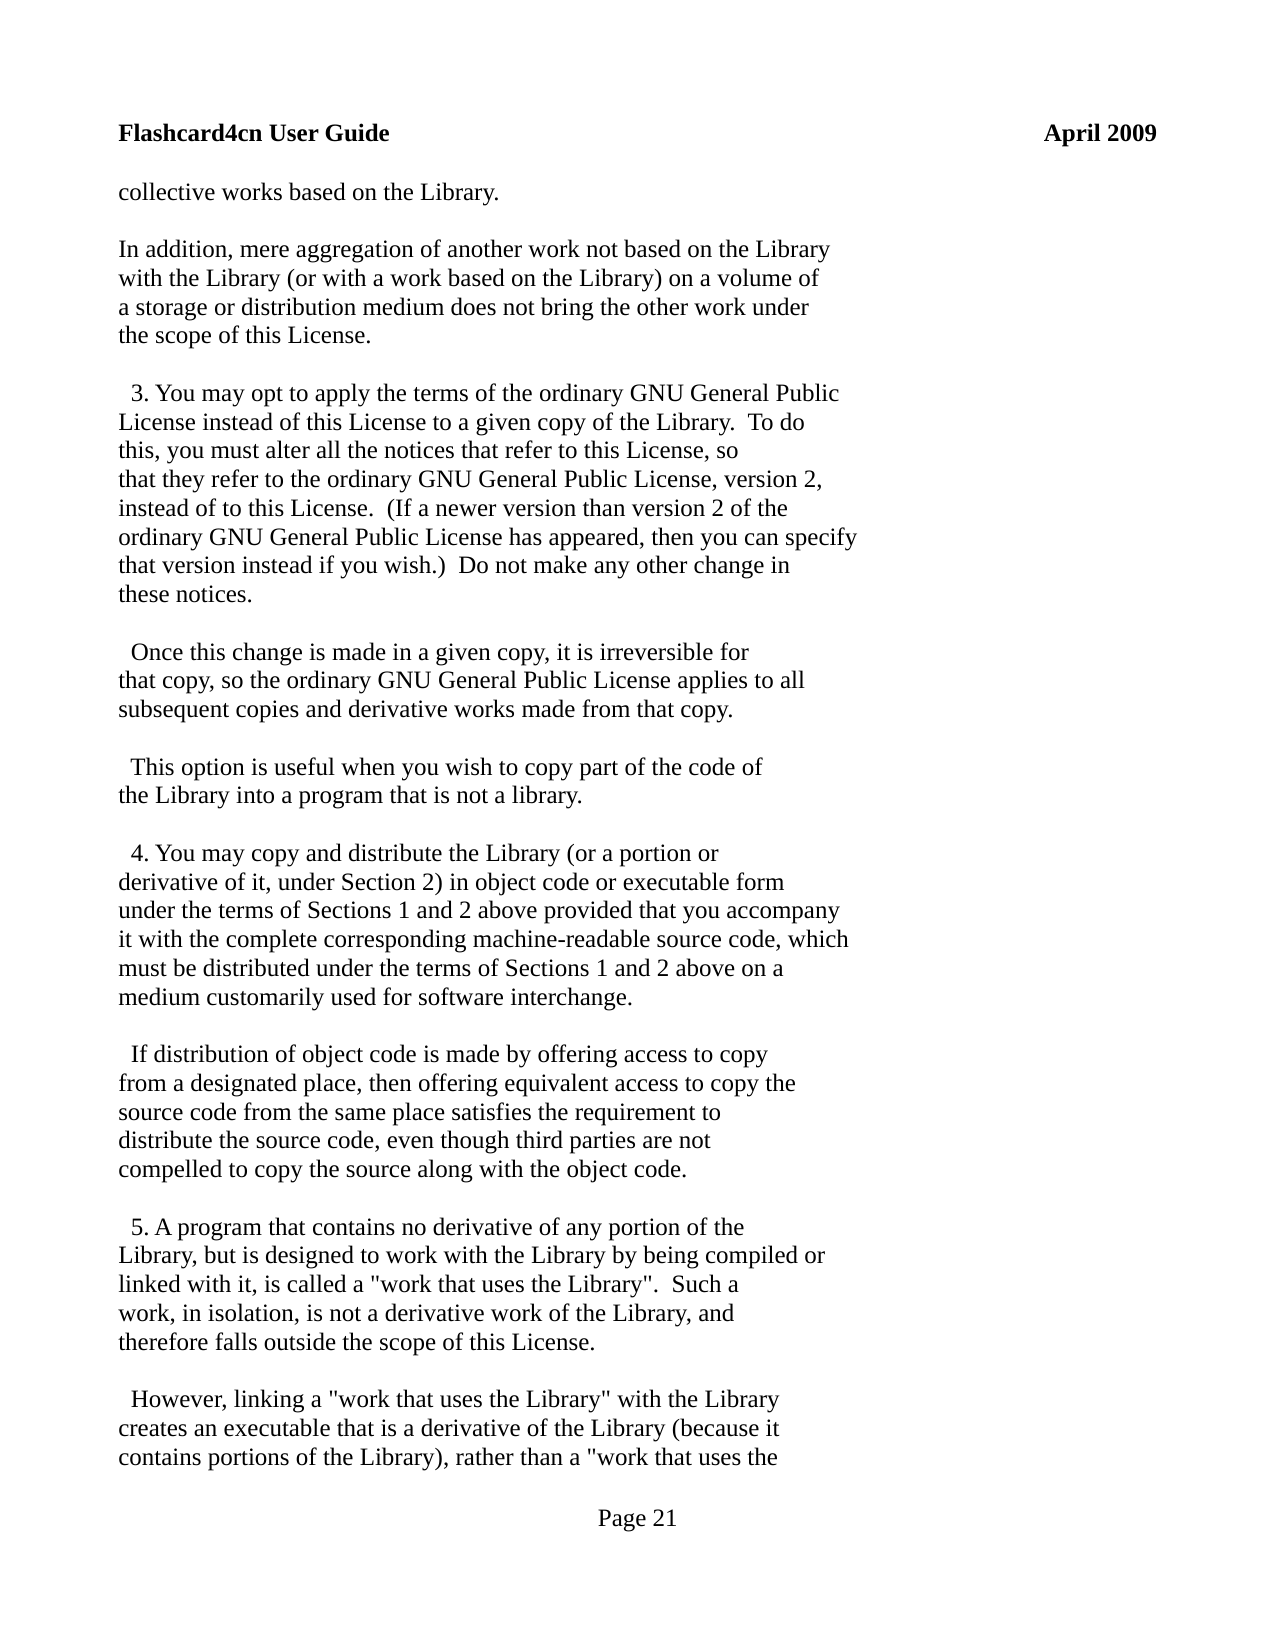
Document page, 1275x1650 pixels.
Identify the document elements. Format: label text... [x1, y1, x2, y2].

text it with the complete corresponding machine-readable source code, which [118, 924, 1157, 953]
text Library, but is designed to work with the Library by being compiled or [118, 1241, 1157, 1269]
text 4. You may copy and distribute the Library (or a portion or [118, 838, 1157, 867]
text linked with it, is called a "work that uses the Library". Such a [118, 1269, 1157, 1298]
text 3. You may opt to apply the terms of the ordinary GNU General Public [118, 378, 1157, 407]
text the scope of this License. [118, 321, 1157, 349]
text work, in isolation, is not a derivative work of the Library, and [118, 1298, 1157, 1327]
text distribute the source code, even though third parties are not [118, 1126, 1157, 1154]
text creates an executable that is a derivative of the Library (because it [118, 1413, 1157, 1442]
text therefore falls outside the scope of this License. [118, 1327, 1157, 1356]
text from a designated place, then offering equivalent access to copy the [118, 1068, 1157, 1097]
text medium customarily used for software interchange. [118, 982, 1157, 1011]
text subsequent copies and derivative works made from that copy. [118, 694, 1157, 723]
text This option is useful when you wish to copy part of the code of [118, 752, 1157, 781]
text contains portions of the Library), rather than a "work that uses the [118, 1442, 1157, 1471]
text License instead of this License to a given copy of the Library. To do [118, 407, 1157, 436]
text compelled to copy the source along with the object code. [118, 1154, 1157, 1183]
text that version instead if you wish.) Do not make any other change in [118, 551, 1157, 579]
text Once this change is made in a given copy, it is irreversible for [118, 637, 1157, 666]
text ordinary GNU General Public License has appeared, then you can specify [118, 522, 1157, 551]
text this, you must alter all the notices that refer to this License, so [118, 436, 1157, 464]
text must be distributed under the terms of Sections 1 and 2 above on a [118, 953, 1157, 982]
text that copy, so the ordinary GNU General Public License applies to all [118, 666, 1157, 694]
text a storage or distribution medium does not bring the other work under [118, 292, 1157, 321]
text derivative of it, under Section 2) in object code or executable form [118, 867, 1157, 896]
text instead of to this License. (If a newer version than version 2 of the [118, 493, 1157, 522]
text If distribution of object code is made by offering access to copy [118, 1039, 1157, 1068]
text source code from the same place satisfies the requirement to [118, 1097, 1157, 1126]
text collective works based on the Library. [118, 177, 1157, 206]
text with the Library (or with a work based on the Library) on a volume of [118, 263, 1157, 292]
text In addition, mere aggregation of another work not based on the Library [118, 234, 1157, 263]
text 5. A program that contains no derivative of any portion of the [118, 1212, 1157, 1241]
text that they refer to the ordinary GNU General Public License, version 2, [118, 464, 1157, 493]
text However, linking a "work that uses the Library" with the Library [118, 1384, 1157, 1413]
text the Library into a program that is not a library. [118, 781, 1157, 809]
text these notices. [118, 579, 1157, 608]
text under the terms of Sections 1 and 2 above provided that you accompany [118, 896, 1157, 924]
